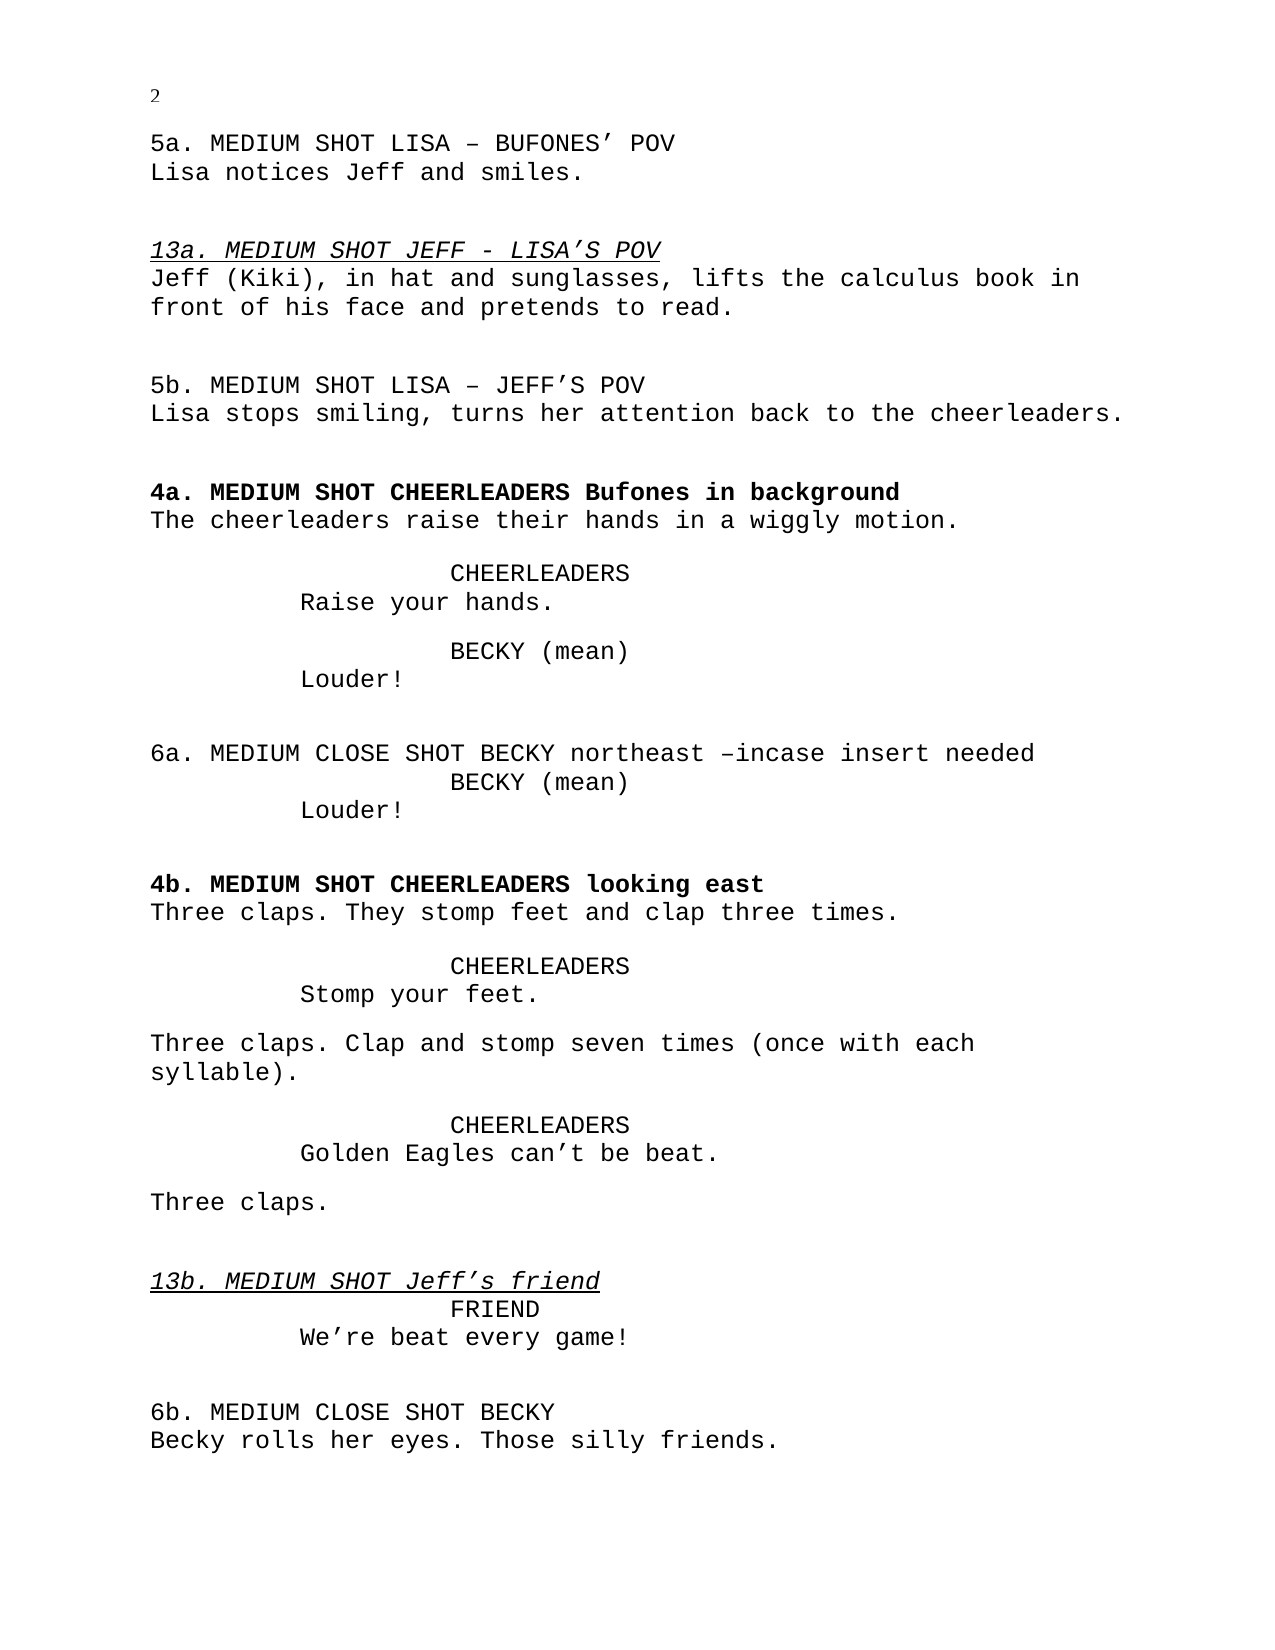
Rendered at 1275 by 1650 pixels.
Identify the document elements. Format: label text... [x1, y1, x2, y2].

text Jeff (Kiki), in hat and sunglasses, lifts the calculus book in front of his face and pretends to read. [150, 266, 1125, 322]
subtitle 6b. MEDIUM CLOSE SHOT BECKY [150, 1399, 1125, 1427]
text BECKY (mean) [150, 769, 1125, 797]
text The cheerleaders raise their hands in a wiggly motion. [150, 507, 1125, 536]
text Louder! [300, 667, 975, 695]
subtitle 13a. MEDIUM SHOT JEFF - LISA’S POV [150, 237, 1125, 266]
subtitle 13b. MEDIUM SHOT Jeff’s friend [150, 1268, 1125, 1297]
text Three claps. Clap and stomp seven times (once with each syllable). [150, 1031, 1125, 1087]
subtitle 5a. MEDIUM SHOT LISA – BUFONES’ POV [150, 131, 1125, 159]
text Lisa stops smiling, turns her attention back to the cheerleaders. [150, 401, 1125, 429]
text CHEERLEADERS [150, 1112, 1125, 1141]
text CHEERLEADERS [150, 953, 1125, 982]
text FRIEND [150, 1297, 1125, 1325]
subtitle 4b. MEDIUM SHOT CHEERLEADERS looking east [150, 872, 1125, 900]
text Lisa notices Jeff and smiles. [150, 159, 1125, 187]
text Three claps. They stomp feet and clap three times. [150, 900, 1125, 928]
text BECKY (mean) [150, 638, 1125, 667]
text Becky rolls her eyes. Those silly friends. [150, 1427, 1125, 1456]
text Stomp your feet. [300, 982, 975, 1010]
subtitle 5b. MEDIUM SHOT LISA – JEFF’S POV [150, 372, 1125, 401]
text Three claps. [150, 1190, 1125, 1218]
text We’re beat every game! [300, 1325, 975, 1353]
text Golden Eagles can’t be beat. [300, 1141, 975, 1169]
text Louder! [300, 797, 975, 826]
subtitle 4a. MEDIUM SHOT CHEERLEADERS Bufones in background [150, 479, 1125, 507]
text CHEERLEADERS [150, 561, 1125, 589]
text Raise your hands. [300, 589, 975, 617]
subtitle 6a. MEDIUM CLOSE SHOT BECKY northeast –incase insert needed [150, 741, 1125, 769]
